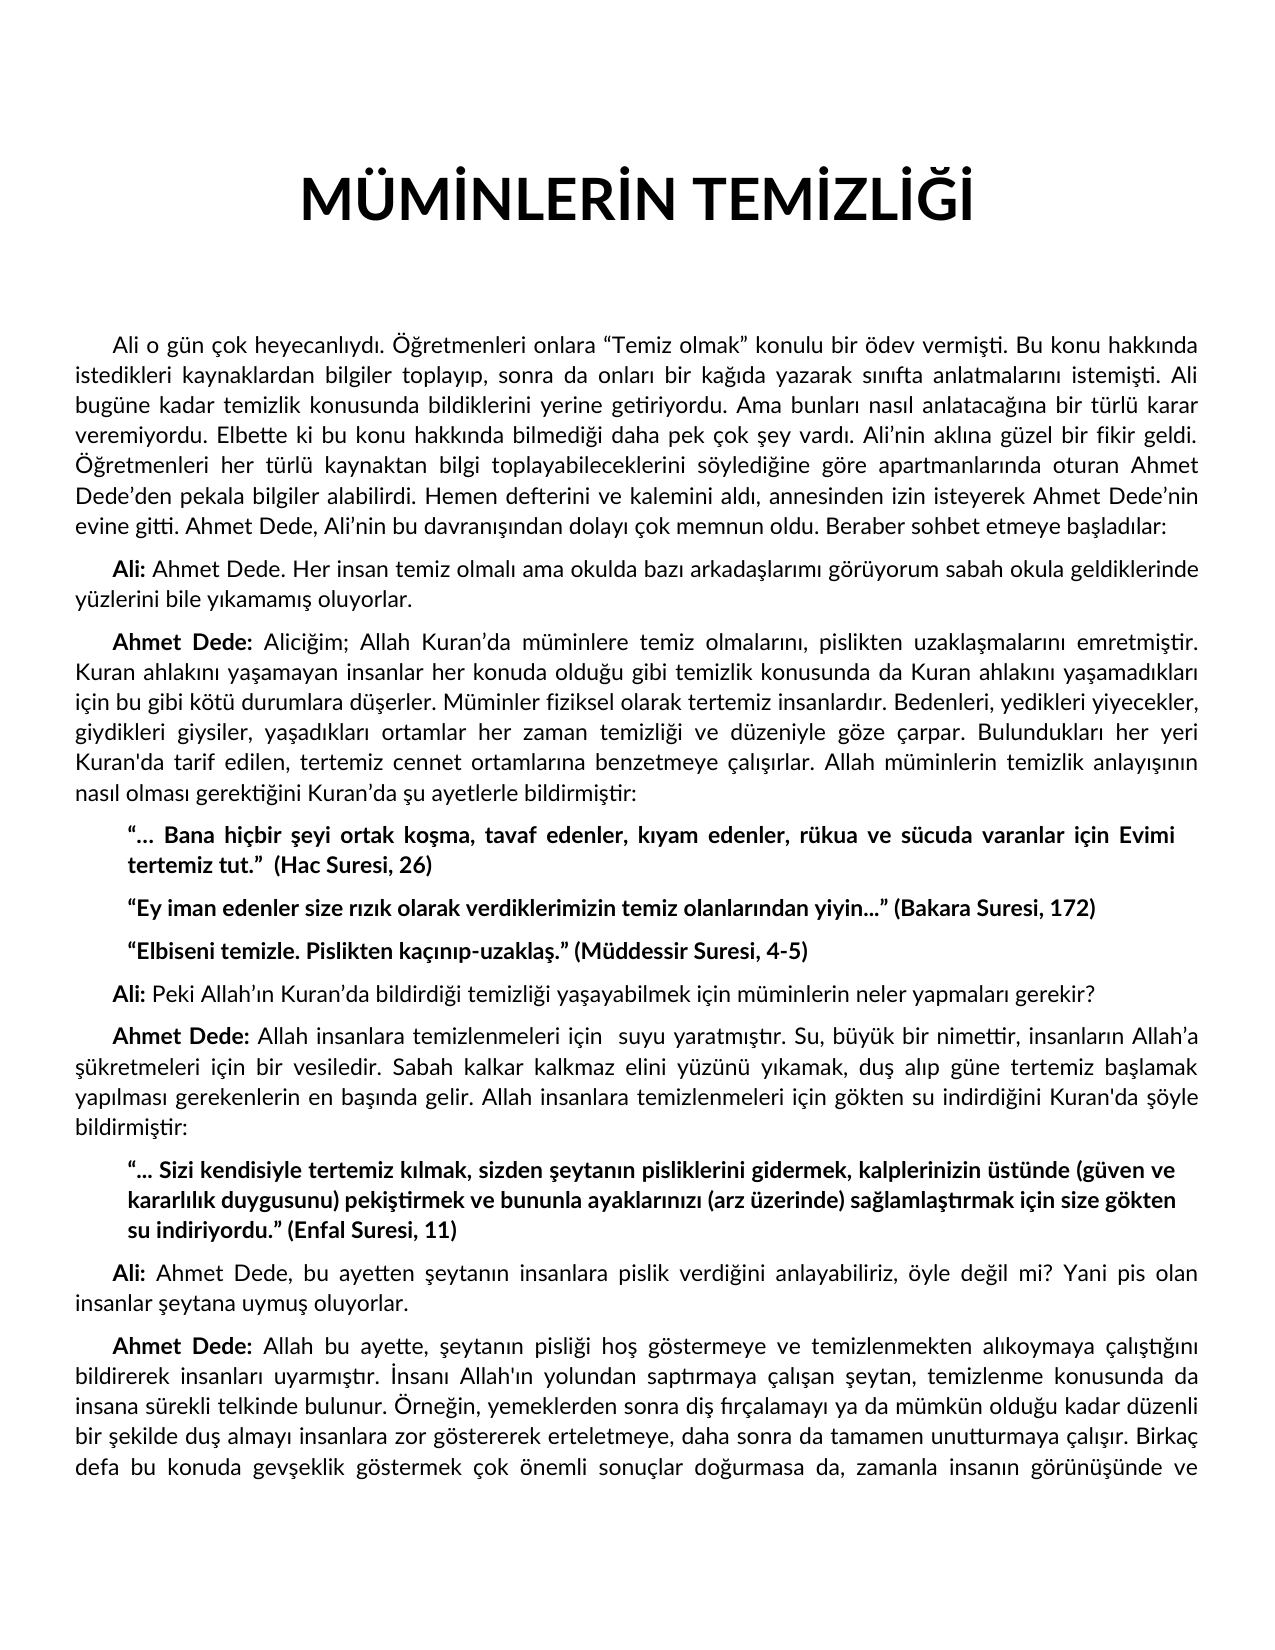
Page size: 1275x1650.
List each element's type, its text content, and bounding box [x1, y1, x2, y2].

text “... Sizi kendisiyle tertemiz kılmak, sizden şeytanın pisliklerini gidermek, kalplerinizin üstünde (güven ve kararlılık duygusunu) pekiştirmek ve bununla ayaklarınızı (arz üzerinde) sağlamlaştırmak için size gökten su indiriyordu.” (Enfal Suresi, 11) [127, 1155, 1177, 1243]
text “Ey iman edenler size rızık olarak verdiklerimizin temiz olanlarından yiyin...” (Bakara Suresi, 172) [127, 894, 1177, 921]
text Ali: Peki Allah’ın Kuran’da bildirdiği temizliği yaşayabilmek için müminlerin neler yapmaları gerekir? [75, 979, 1200, 1007]
text Ahmet Dede: Aliciğim; Allah Kuran’da müminlere temiz olmalarını, pislikten uzaklaşmalarını emretmiştir. Kuran ahlakını yaşamayan insanlar her konuda olduğu gibi temizlik konusunda da Kuran ahlakını yaşamadıkları için bu gibi kötü durumlara düşerler. Müminler fiziksel olarak tertemiz insanlardır. Bedenleri, yedikleri yiyecekler, giydikleri giysiler, yaşadıkları ortamlar her zaman temizliği ve düzeniyle göze çarpar. Bulundukları her yeri Kuran'da tarif edilen, tertemiz cennet ortamlarına benzetmeye çalışırlar. Allah müminlerin temizlik anlayışının nasıl olması gerektiğini Kuran’da şu ayetlerle bildirmiştir: [75, 627, 1200, 806]
text Ali o gün çok heyecanlıydı. Öğretmenleri onlara “Temiz olmak” konulu bir ödev vermişti. Bu konu hakkında istedikleri kaynaklardan bilgiler toplayıp, sonra da onları bir kağıda yazarak sınıfta anlatmalarını istemişti. Ali bugüne kadar temizlik konusunda bildiklerini yerine getiriyordu. Ama bunları nasıl anlatacağına bir türlü karar veremiyordu. Elbette ki bu konu hakkında bilmediği daha pek çok şey vardı. Ali’nin aklına güzel bir fikir geldi. Öğretmenleri her türlü kaynaktan bilgi toplayabileceklerini söylediğine göre apartmanlarında oturan Ahmet Dede’den pekala bilgiler alabilirdi. Hemen defterini ve kalemini aldı, annesinden izin isteyerek Ahmet Dede’nin evine gitti. Ahmet Dede, Ali’nin bu davranışından dolayı çok memnun oldu. Beraber sohbet etmeye başladılar: [75, 330, 1200, 539]
text Ali: Ahmet Dede, bu ayetten şeytanın insanlara pislik verdiğini anlayabiliriz, öyle değil mi? Yani pis olan insanlar şeytana uymuş oluyorlar. [75, 1258, 1200, 1316]
text Ahmet Dede: Allah insanlara temizlenmeleri için suyu yaratmıştır. Su, büyük bir nimettir, insanların Allah’a şükretmeleri için bir vesiledir. Sabah kalkar kalkmaz elini yüzünü yıkamak, duş alıp güne tertemiz başlamak yapılması gerekenlerin en başında gelir. Allah insanlara temizlenmeleri için gökten su indirdiğini Kuran'da şöyle bildirmiştir: [75, 1022, 1200, 1140]
text “… Bana hiçbir şeyi ortak koşma, tavaf edenler, kıyam edenler, rükua ve sücuda varanlar için Evimi tertemiz tut.” (Hac Suresi, 26) [127, 821, 1177, 879]
text Ali: Ahmet Dede. Her insan temiz olmalı ama okulda bazı arkadaşlarımı görüyorum sabah okula geldiklerinde yüzlerini bile yıkamamış oluyorlar. [75, 554, 1200, 612]
subtitle MÜMİNLERİN TEMİZLİĞİ [75, 162, 1200, 232]
text “Elbiseni temizle. Pislikten kaçınıp-uzaklaş.” (Müddessir Suresi, 4-5) [127, 937, 1177, 964]
text Ahmet Dede: Allah bu ayette, şeytanın pisliği hoş göstermeye ve temizlenmekten alıkoymaya çalıştığını bildirerek insanları uyarmıştır. İnsanı Allah'ın yolundan saptırmaya çalışan şeytan, temizlenme konusunda da insana sürekli telkinde bulunur. Örneğin, yemeklerden sonra diş fırçalamayı ya da mümkün olduğu kadar düzenli bir şekilde duş almayı insanlara zor göstererek erteletmeye, daha sonra da tamamen unutturmaya çalışır. Birkaç defa bu konuda gevşeklik göstermek çok önemli sonuçlar doğurmasa da, zamanla insanın görünüşünde ve [75, 1331, 1200, 1480]
